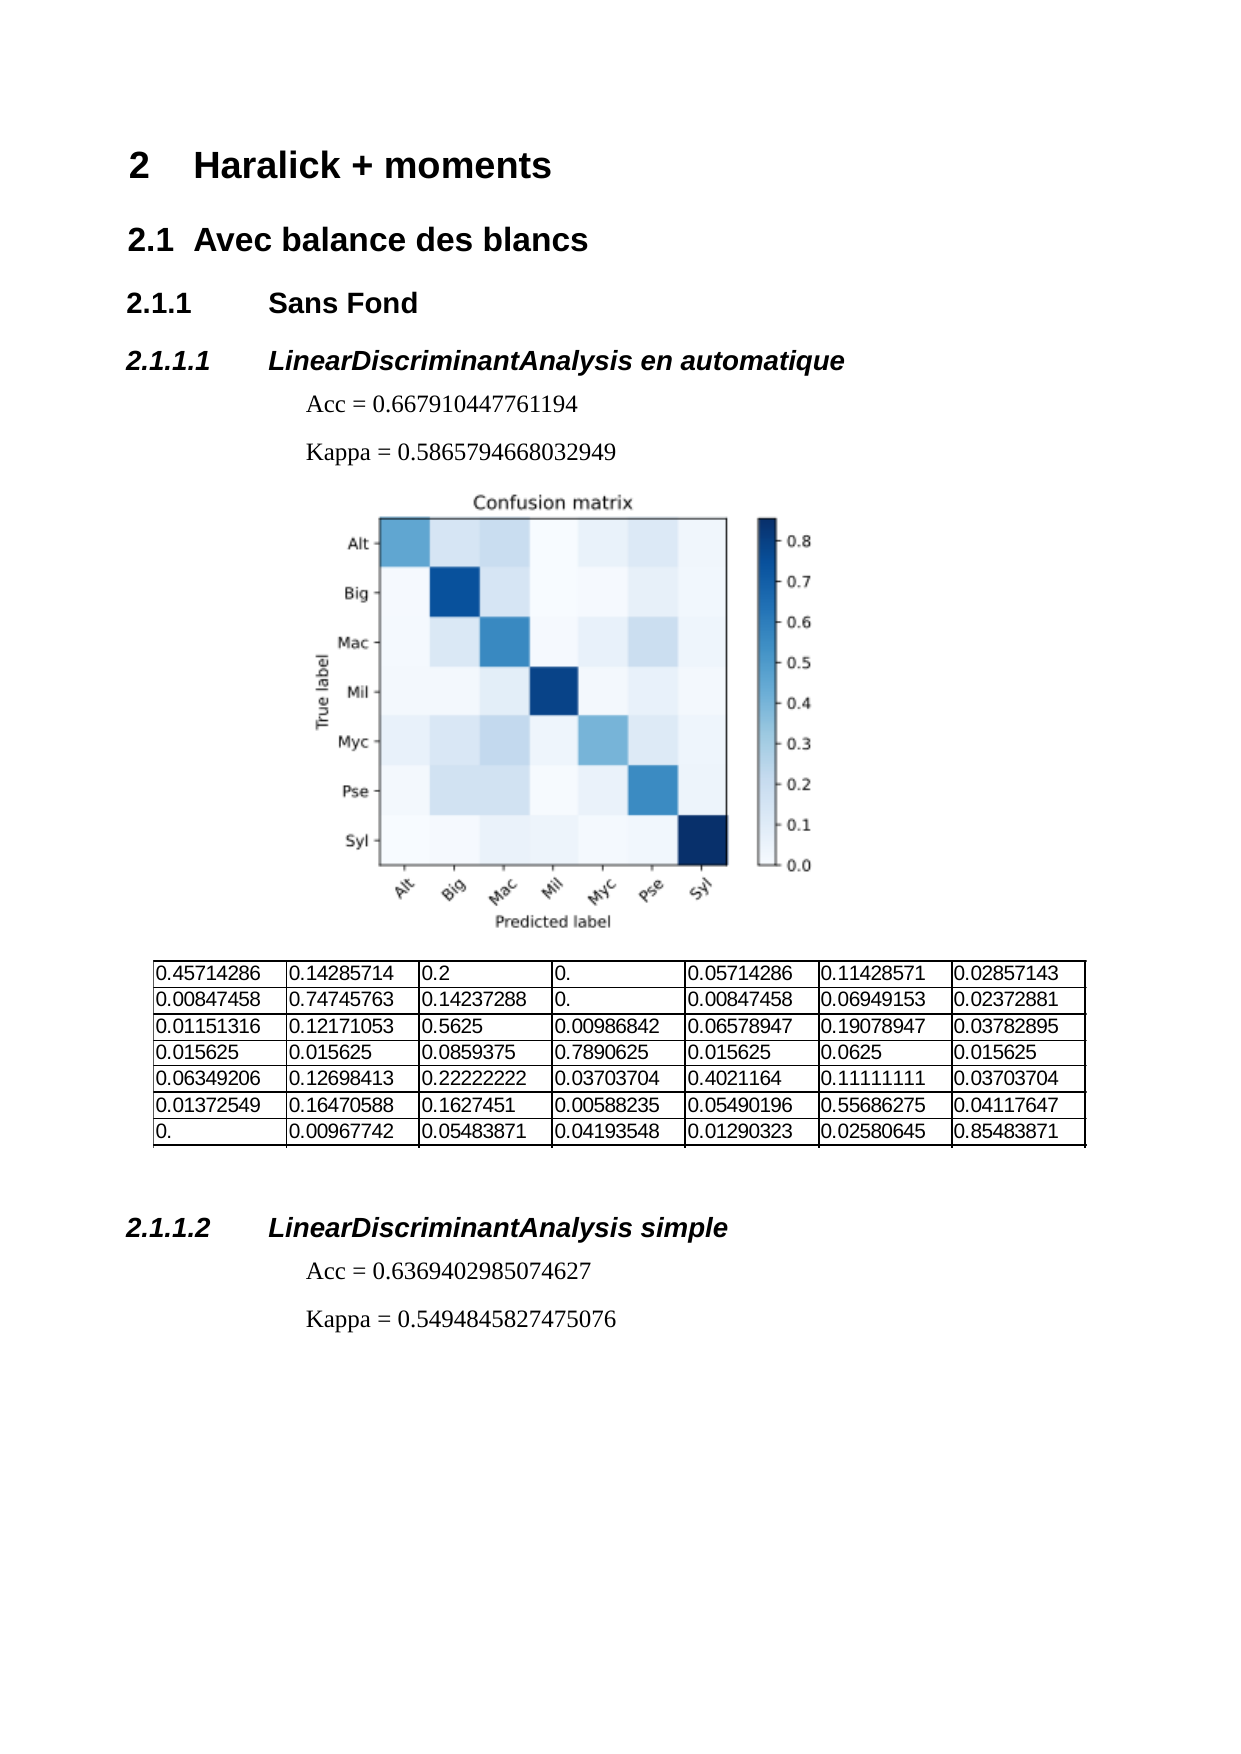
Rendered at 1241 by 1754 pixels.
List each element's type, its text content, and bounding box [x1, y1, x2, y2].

picture [305, 484, 823, 942]
list Kappa = 0.5494845827475076 [268, 1304, 1122, 1332]
subtitle LinearDiscriminantAnalysis en automatique [118, 344, 1122, 376]
list Acc = 0.6369402985074627 [268, 1256, 1122, 1285]
subtitle Sans Fond [118, 286, 1122, 319]
subtitle Haralick + moments [118, 143, 1122, 187]
list Kappa = 0.5865794668032949 [268, 437, 1122, 465]
subtitle LinearDiscriminantAnalysis simple [118, 1212, 1122, 1244]
subtitle Avec balance des blancs [118, 220, 1122, 259]
list Acc = 0.667910447761194 [268, 389, 1122, 418]
